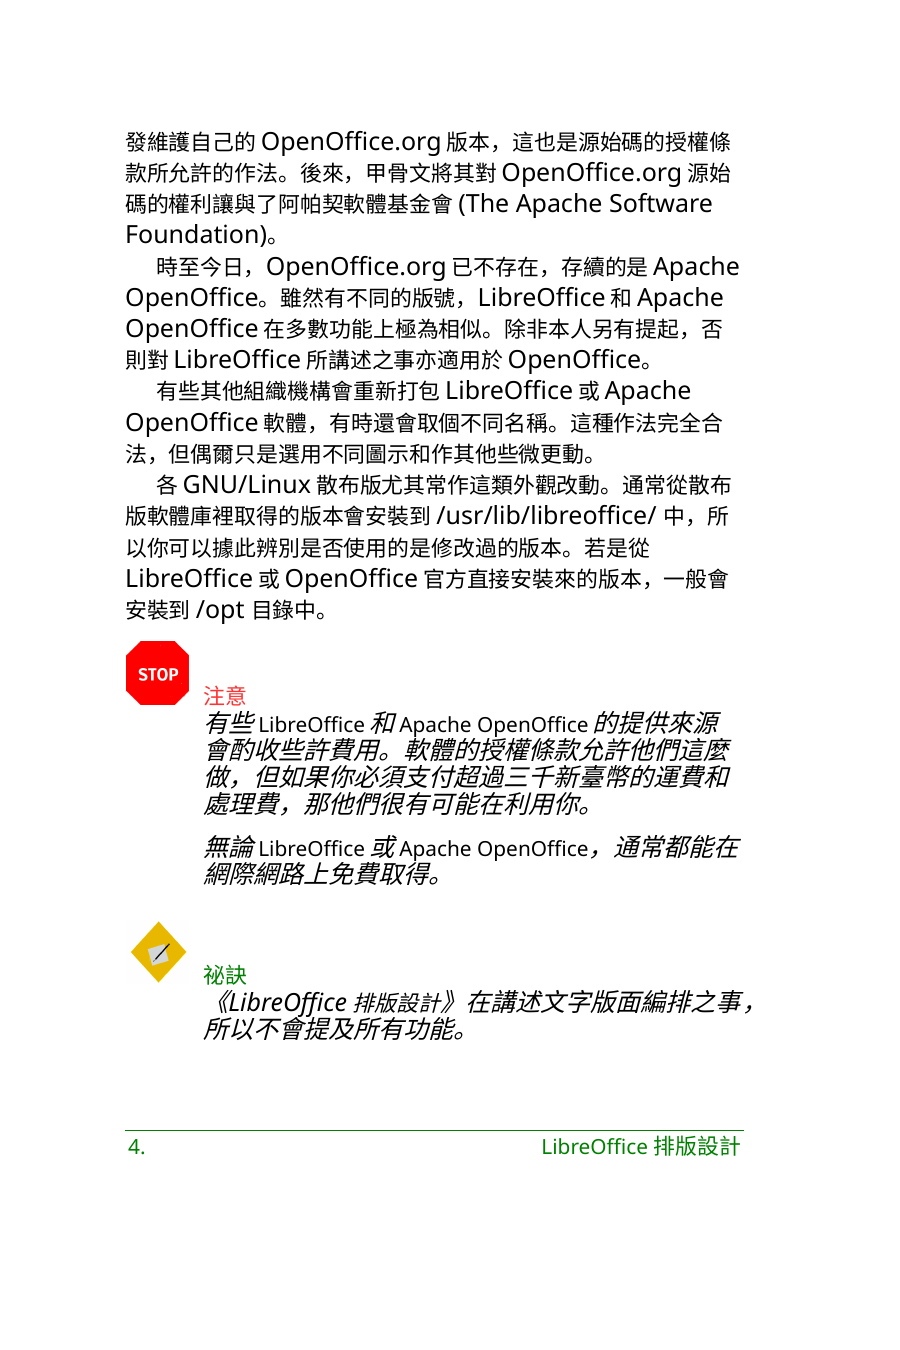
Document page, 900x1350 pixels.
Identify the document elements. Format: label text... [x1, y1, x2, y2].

list 注意 [125, 641, 744, 710]
picture [126, 641, 189, 705]
text 各GNU/Linux散布版尤其常作這類外觀改動。通常從散布版軟體庫裡取得的版本會安裝到 /usr/lib/libreoffice/ 中，所以你可以據此辨別是否使用的是修改過的版本。若是從LibreOffice或OpenOffice官方直接安裝來的版本，一般會安裝到 /opt 目錄中。 [125, 469, 744, 625]
picture [126, 920, 189, 984]
text 時至今日，OpenOffice.org已不存在，存續的是Apache OpenOffice。雖然有不同的版號，LibreOffice和Apache OpenOffice在多數功能上極為相似。除非本人另有提起，否則對LibreOffice所講述之事亦適用於OpenOffice。 [125, 250, 744, 375]
text 發維護自己的OpenOffice.org版本，這也是源始碼的授權條款所允許的作法。後來，甲骨文將其對OpenOffice.org源始碼的權利讓與了阿帕契軟體基金會 (The Apache Software Foundation)。 [125, 125, 744, 250]
text 《LibreOffice排版設計》在講述文字版面編排之事，所以不會提及所有功能。 [203, 989, 744, 1044]
text 有些LibreOffice和Apache OpenOffice的提供來源會酌收些許費用。軟體的授權條款允許他們這麼做，但如果你必須支付超過三千新臺幣的運費和處理費，那他們很有可能在利用你。 [203, 710, 744, 819]
text 無論LibreOffice或Apache OpenOffice，通常都能在網際網路上免費取得。 [203, 834, 744, 888]
text 有些其他組織機構會重新打包LibreOffice或Apache OpenOffice軟體，有時還會取個不同名稱。這種作法完全合法，但偶爾只是選用不同圖示和作其他些微更動。 [125, 375, 744, 469]
list 祕訣 [125, 920, 744, 989]
